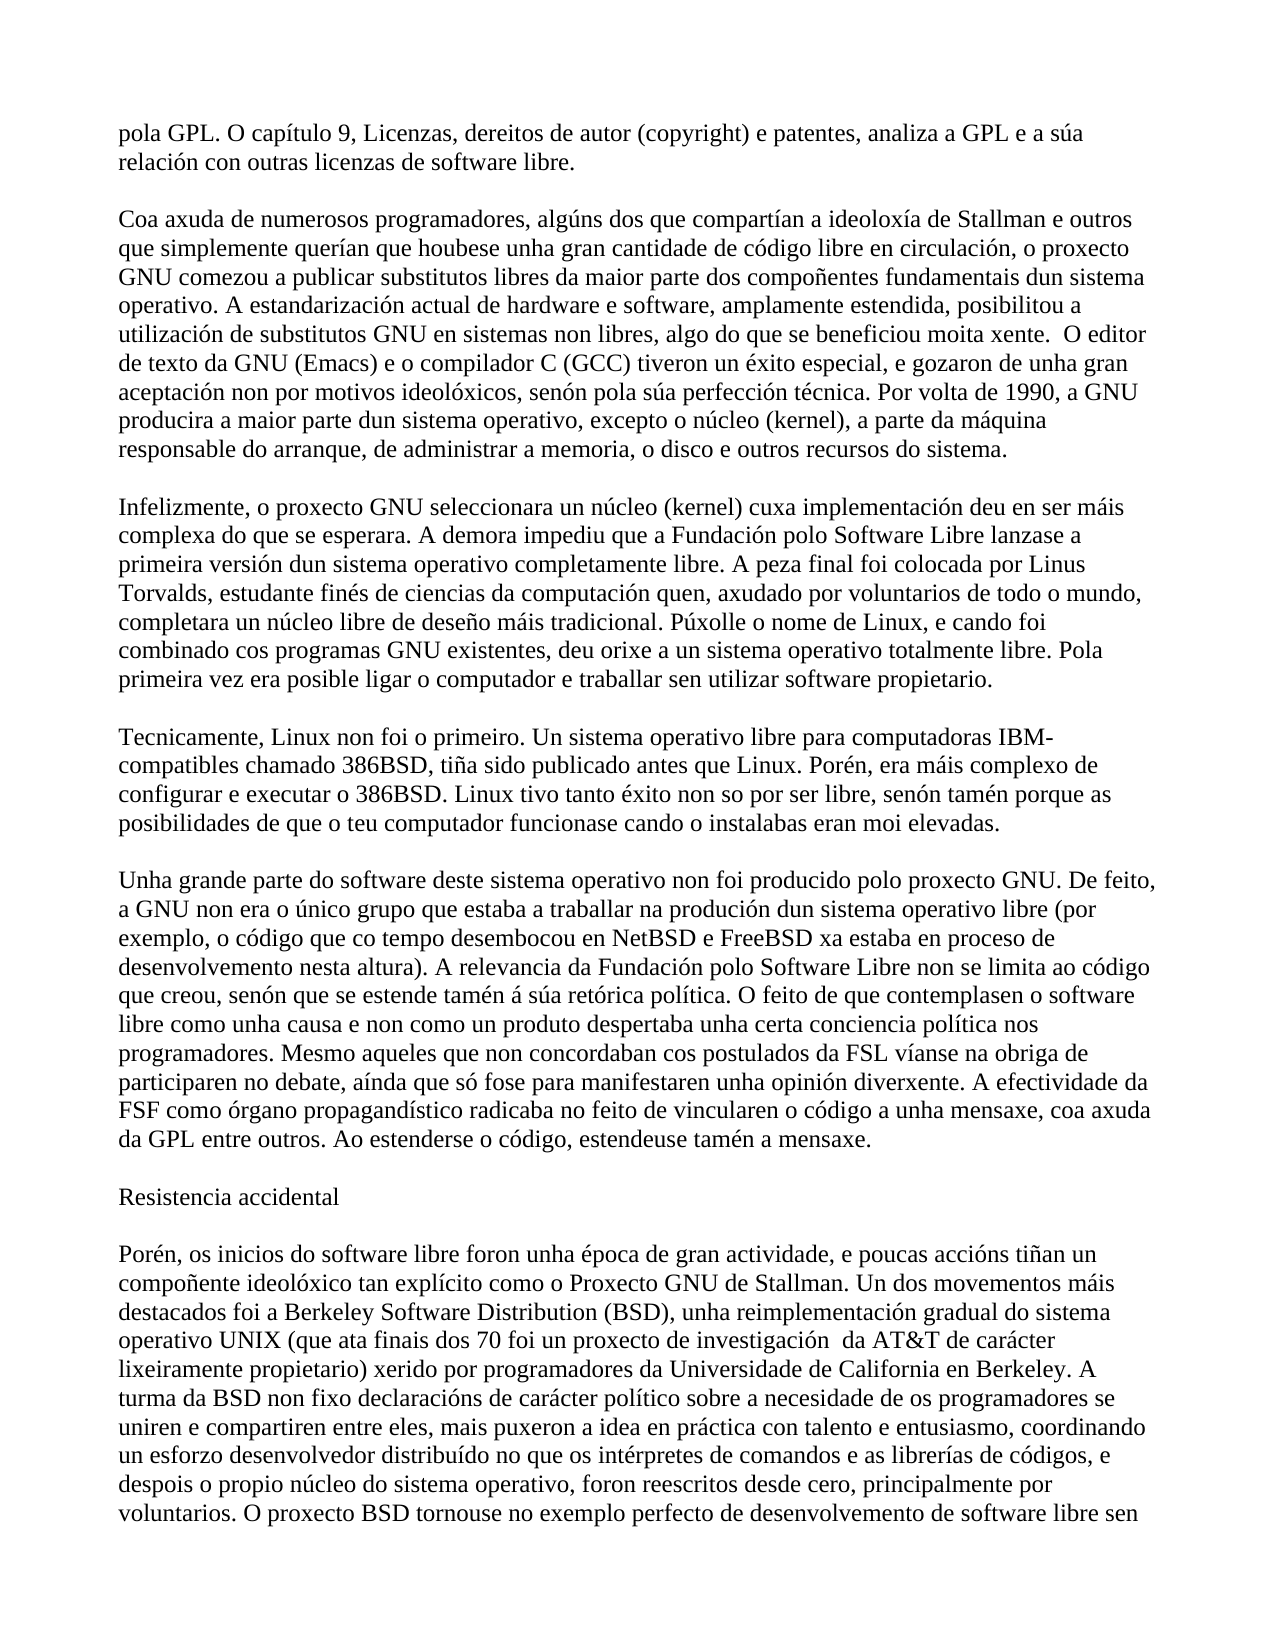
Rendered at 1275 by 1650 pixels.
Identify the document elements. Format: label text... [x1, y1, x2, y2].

text Unha grande parte do software deste sistema operativo non foi producido polo proxecto GNU. De feito, a GNU non era o único grupo que estaba a traballar na produción dun sistema operativo libre (por exemplo, o código que co tempo desembocou en NetBSD e FreeBSD xa estaba en proceso de desenvolvemento nesta altura). A relevancia da Fundación polo Software Libre non se limita ao código que creou, senón que se estende tamén á súa retórica política. O feito de que contemplasen o software libre como unha causa e non como un produto despertaba unha certa conciencia política nos programadores. Mesmo aqueles que non concordaban cos postulados da FSL víanse na obriga de participaren no debate, aínda que só fose para manifestaren unha opinión diverxente. A efectividade da FSF como órgano propagandístico radicaba no feito de vincularen o código a unha mensaxe, coa axuda da GPL entre outros. Ao estenderse o código, estendeuse tamén a mensaxe. [118, 866, 1157, 1153]
text pola GPL. O capítulo 9, Licenzas, dereitos de autor (copyright) e patentes, analiza a GPL e a súa relación con outras licenzas de software libre. [118, 118, 1157, 176]
text Resistencia accidental [118, 1182, 1157, 1211]
text Coa axuda de numerosos programadores, algúns dos que compartían a ideoloxía de Stallman e outros que simplemente querían que houbese unha gran cantidade de código libre en circulación, o proxecto GNU comezou a publicar substitutos libres da maior parte dos compoñentes fundamentais dun sistema operativo. A estandarización actual de hardware e software, amplamente estendida, posibilitou a utilización de substitutos GNU en sistemas non libres, algo do que se beneficiou moita xente. O editor de texto da GNU (Emacs) e o compilador C (GCC) tiveron un éxito especial, e gozaron de unha gran aceptación non por motivos ideolóxicos, senón pola súa perfección técnica. Por volta de 1990, a GNU producira a maior parte dun sistema operativo, excepto o núcleo (kernel), a parte da máquina responsable do arranque, de administrar a memoria, o disco e outros recursos do sistema. [118, 204, 1157, 463]
text Porén, os inicios do software libre foron unha época de gran actividade, e poucas accións tiñan un compoñente ideolóxico tan explícito como o Proxecto GNU de Stallman. Un dos movementos máis destacados foi a Berkeley Software Distribution (BSD), unha reimplementación gradual do sistema operativo UNIX (que ata finais dos 70 foi un proxecto de investigación da AT&T de carácter lixeiramente propietario) xerido por programadores da Universidade de California en Berkeley. A turma da BSD non fixo declaracións de carácter político sobre a necesidade de os programadores se uniren e compartiren entre eles, mais puxeron a idea en práctica con talento e entusiasmo, coordinando un esforzo desenvolvedor distribuído no que os intérpretes de comandos e as librerías de códigos, e despois o propio núcleo do sistema operativo, foron reescritos desde cero, principalmente por voluntarios. O proxecto BSD tornouse no exemplo perfecto de desenvolvemento de software libre sen [118, 1239, 1157, 1527]
text Infelizmente, o proxecto GNU seleccionara un núcleo (kernel) cuxa implementación deu en ser máis complexa do que se esperara. A demora impediu que a Fundación polo Software Libre lanzase a primeira versión dun sistema operativo completamente libre. A peza final foi colocada por Linus Torvalds, estudante finés de ciencias da computación quen, axudado por voluntarios de todo o mundo, completara un núcleo libre de deseño máis tradicional. Púxolle o nome de Linux, e cando foi combinado cos programas GNU existentes, deu orixe a un sistema operativo totalmente libre. Pola primeira vez era posible ligar o computador e traballar sen utilizar software propietario. [118, 492, 1157, 693]
text Tecnicamente, Linux non foi o primeiro. Un sistema operativo libre para computadoras IBM-compatibles chamado 386BSD, tiña sido publicado antes que Linux. Porén, era máis complexo de configurar e executar o 386BSD. Linux tivo tanto éxito non so por ser libre, senón tamén porque as posibilidades de que o teu computador funcionase cando o instalabas eran moi elevadas. [118, 722, 1157, 837]
